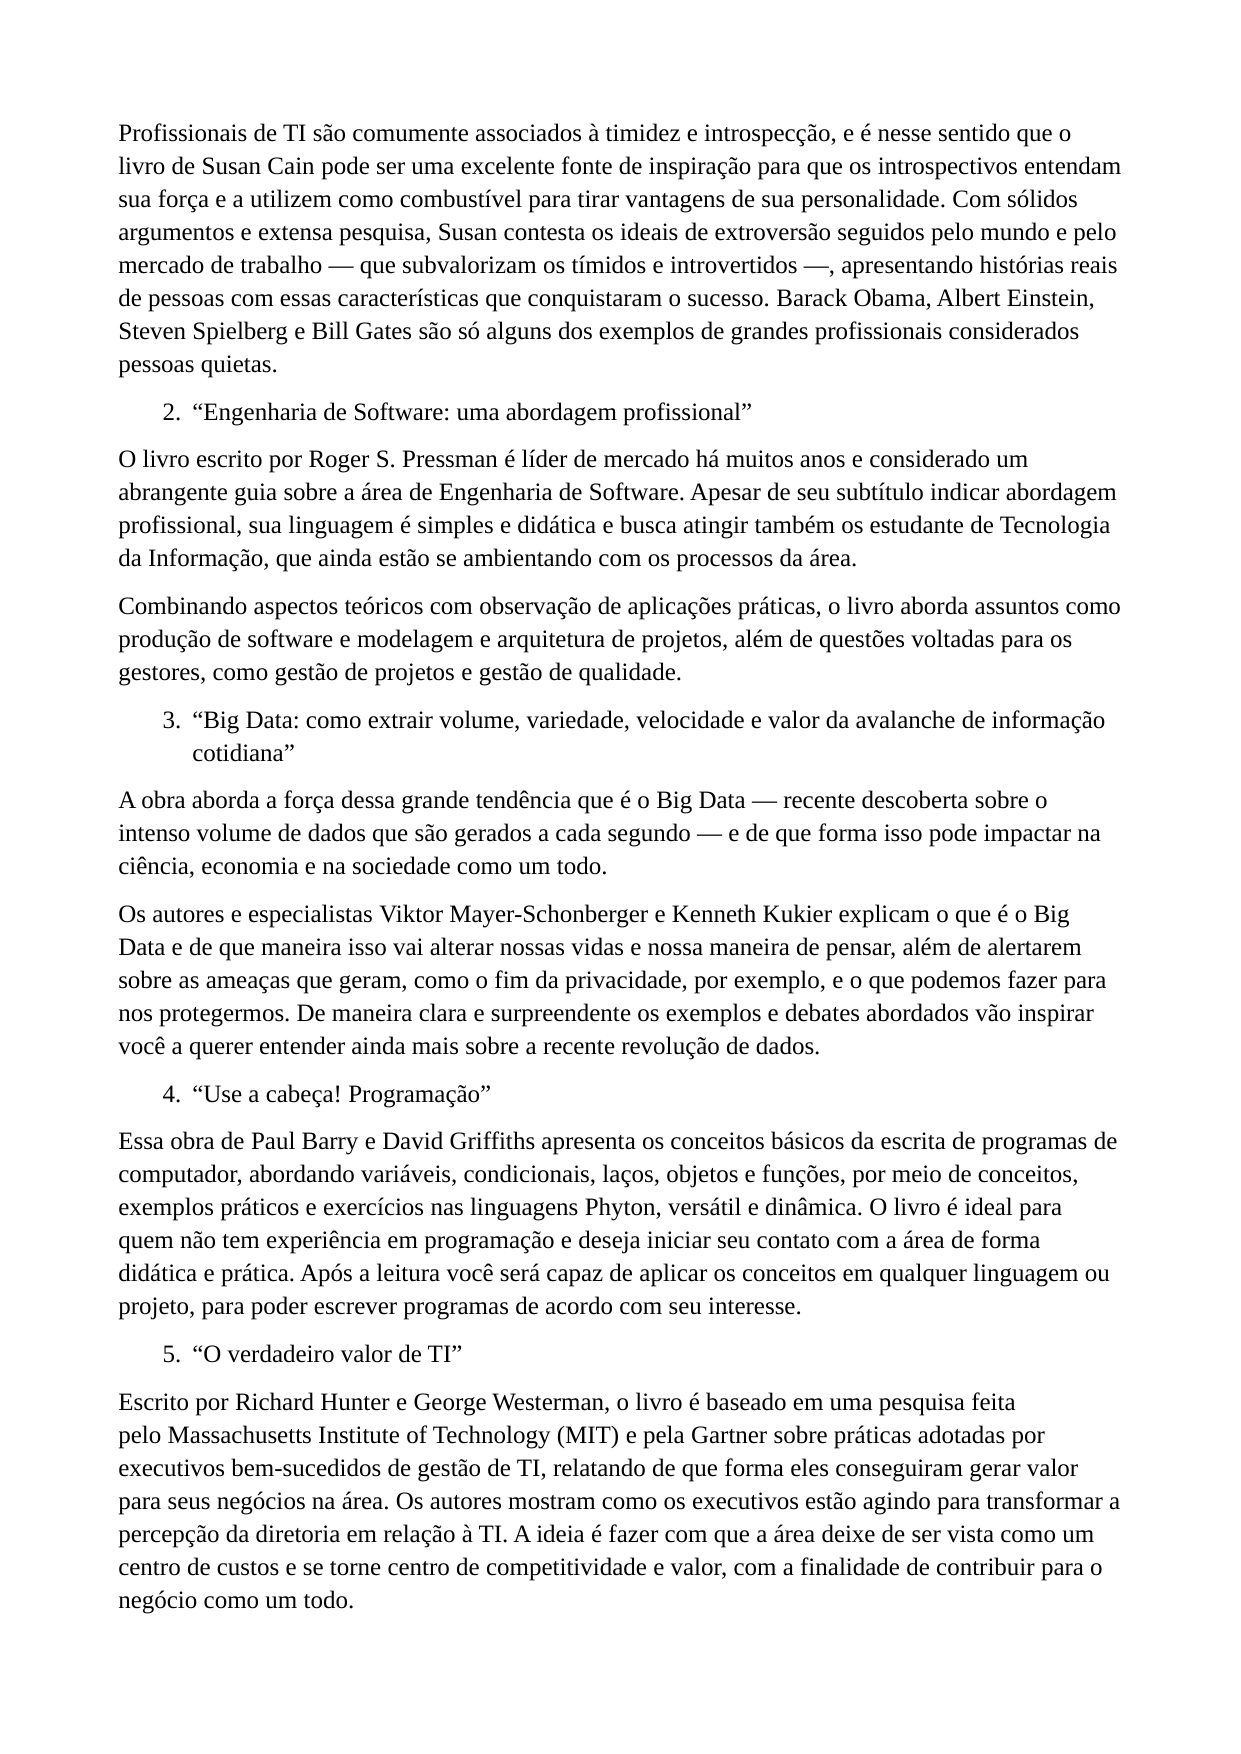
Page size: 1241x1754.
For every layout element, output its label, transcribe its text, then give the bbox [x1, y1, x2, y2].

text Combinando aspectos teóricos com observação de aplicações práticas, o livro aborda assuntos como produção de software e modelagem e arquitetura de projetos, além de questões voltadas para os gestores, como gestão de projetos e gestão de qualidade. [118, 591, 1122, 686]
text Profissionais de TI são comumente associados à timidez e introspecção, e é nesse sentido que o livro de Susan Cain pode ser uma excelente fonte de inspiração para que os introspectivos entendam sua força e a utilizem como combustível para tirar vantagens de sua personalidade. Com sólidos argumentos e extensa pesquisa, Susan contesta os ideais de extroversão seguidos pelo mundo e pelo mercado de trabalho — que subvalorizam os tímidos e introvertidos —, apresentando histórias reais de pessoas com essas características que conquistaram o sucesso. Barack Obama, Albert Einstein, Steven Spielberg e Bill Gates são só alguns dos exemplos de grandes profissionais considerados pessoas quietas. [118, 118, 1122, 378]
text A obra aborda a força dessa grande tendência que é o Big Data — recente descoberta sobre o intenso volume de dados que são gerados a cada segundo — e de que forma isso pode impactar na ciência, economia e na sociedade como um todo. [118, 785, 1122, 880]
list “Big Data: como extrair volume, variedade, velocidade e valor da avalanche de informação cotidiana” [162, 705, 1122, 767]
text O livro escrito por Roger S. Pressman é líder de mercado há muitos anos e considerado um abrangente guia sobre a área de Engenharia de Software. Apesar de seu subtítulo indicar abordagem profissional, sua linguagem é simples e didática e busca atingir também os estudante de Tecnologia da Informação, que ainda estão se ambientando com os processos da área. [118, 444, 1122, 572]
list “Use a cabeça! Programação” [162, 1079, 1122, 1107]
list “Engenharia de Software: uma abordagem profissional” [162, 397, 1122, 426]
text Os autores e especialistas Viktor Mayer-Schonberger e Kenneth Kukier explicam o que é o Big Data e de que maneira isso vai alterar nossas vidas e nossa maneira de pensar, além de alertarem sobre as ameaças que geram, como o fim da privacidade, por exemplo, e o que podemos fazer para nos protegermos. De maneira clara e surpreendente os exemplos e debates abordados vão inspirar você a querer entender ainda mais sobre a recente revolução de dados. [118, 899, 1122, 1060]
text Essa obra de Paul Barry e David Griffiths apresenta os conceitos básicos da escrita de programas de computador, abordando variáveis, condicionais, laços, objetos e funções, por meio de conceitos, exemplos práticos e exercícios nas linguagens Phyton, versátil e dinâmica. O livro é ideal para quem não tem experiência em programação e deseja iniciar seu contato com a área de forma didática e prática. Após a leitura você será capaz de aplicar os conceitos em qualquer linguagem ou projeto, para poder escrever programas de acordo com seu interesse. [118, 1126, 1122, 1320]
text Escrito por Richard Hunter e George Westerman, o livro é baseado em uma pesquisa feita pelo Massachusetts Institute of Technology (MIT) e pela Gartner sobre práticas adotadas por executivos bem-sucedidos de gestão de TI, relatando de que forma eles conseguiram gerar valor para seus negócios na área. Os autores mostram como os executivos estão agindo para transformar a percepção da diretoria em relação à TI. A ideia é fazer com que a área deixe de ser vista como um centro de custos e se torne centro de competitividade e valor, com a finalidade de contribuir para o negócio como um todo. [118, 1387, 1122, 1613]
list “O verdadeiro valor de TI” [162, 1339, 1122, 1368]
